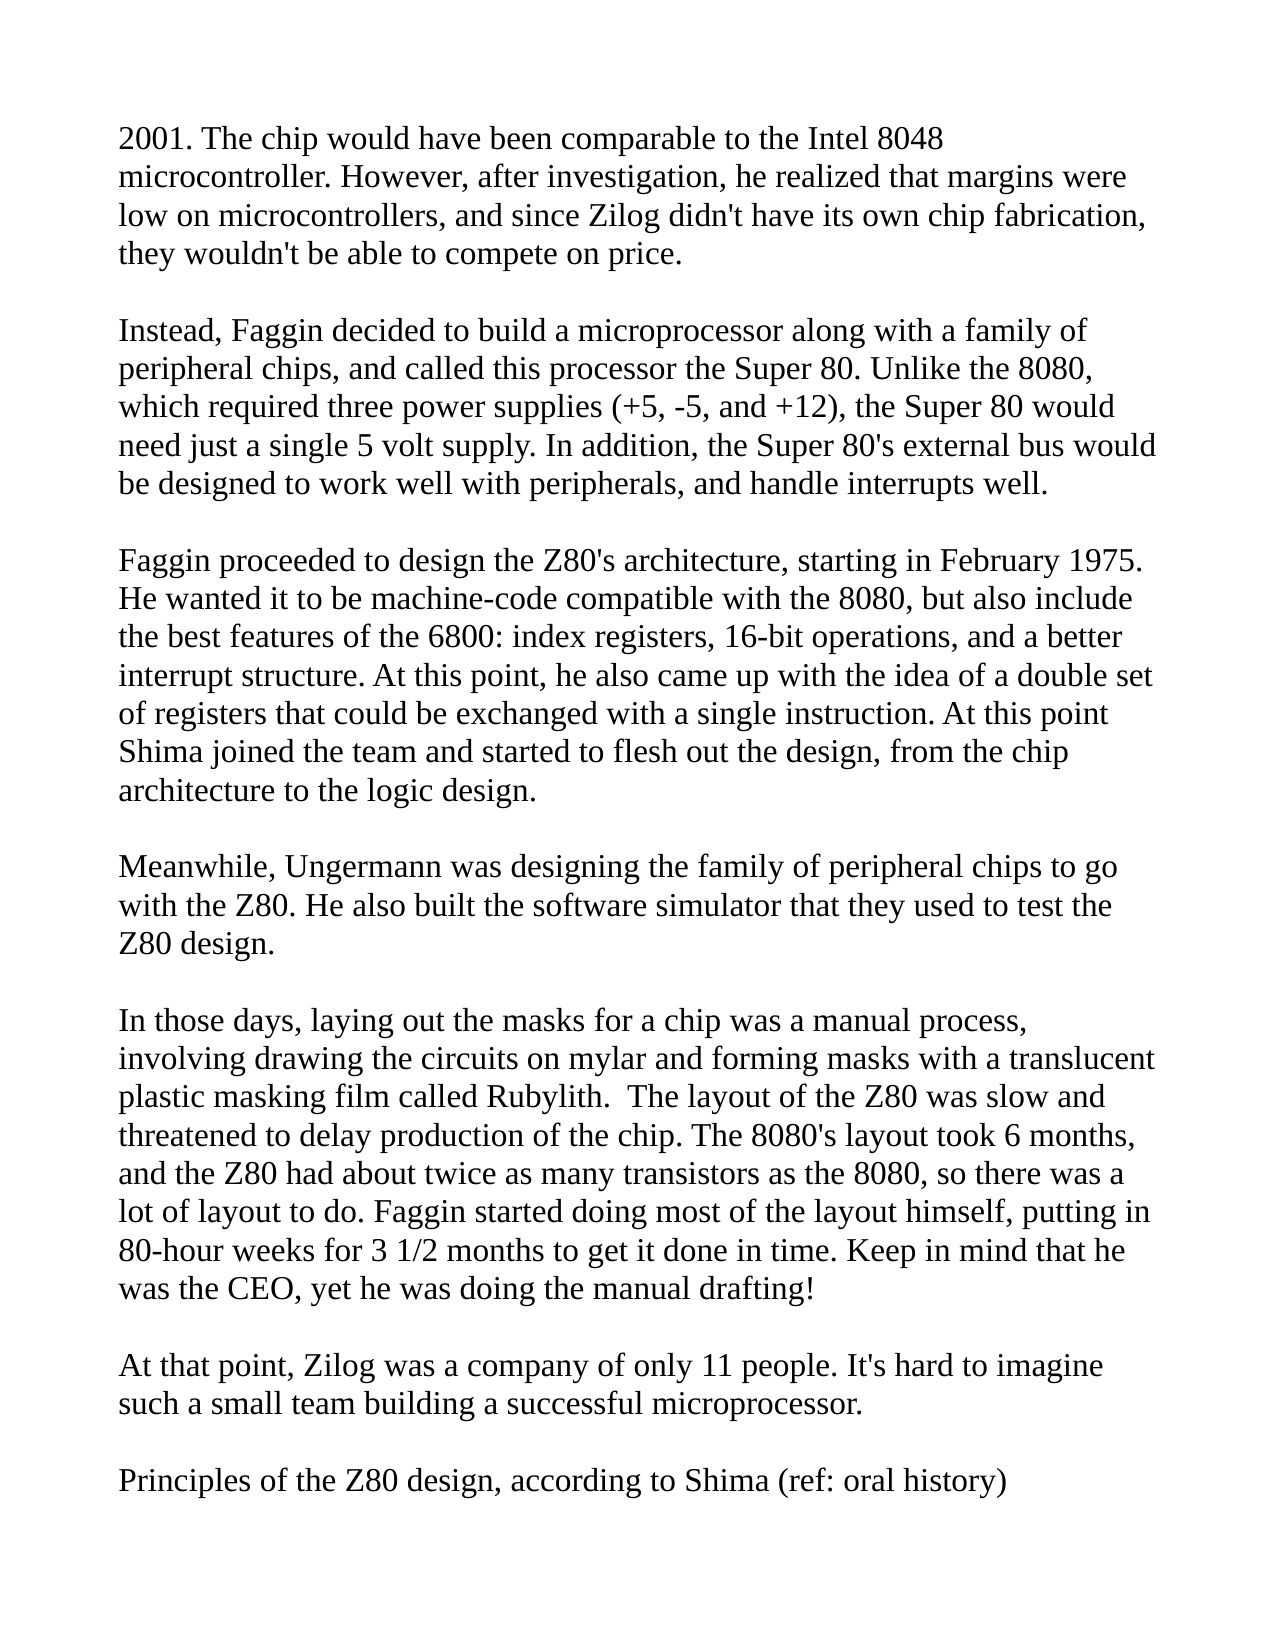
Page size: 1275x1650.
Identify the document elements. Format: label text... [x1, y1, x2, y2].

text Principles of the Z80 design, according to Shima (ref: oral history) [118, 1460, 1157, 1498]
text Meanwhile, Ungermann was designing the family of peripheral chips to go with the Z80. He also built the software simulator that they used to test the Z80 design. [118, 846, 1157, 961]
text 2001. The chip would have been comparable to the Intel 8048 microcontroller. However, after investigation, he realized that margins were low on microcontrollers, and since Zilog didn't have its own chip fabrication, they wouldn't be able to compete on price. [118, 118, 1157, 271]
text Faggin proceeded to design the Z80's architecture, starting in February 1975. He wanted it to be machine-code compatible with the 8080, but also include the best features of the 6800: index registers, 16-bit operations, and a better interrupt structure. At this point, he also came up with the idea of a double set of registers that could be exchanged with a single instruction. At this point Shima joined the team and started to flesh out the design, from the chip architecture to the logic design. [118, 540, 1157, 808]
text In those days, laying out the masks for a chip was a manual process, involving drawing the circuits on mylar and forming masks with a translucent plastic masking film called Rubylith. The layout of the Z80 was slow and threatened to delay production of the chip. The 8080's layout took 6 months, and the Z80 had about twice as many transistors as the 8080, so there was a lot of layout to do. Faggin started doing most of the layout himself, putting in 80-hour weeks for 3 1/2 months to get it done in time. Keep in mind that he was the CEO, yet he was doing the manual drafting! [118, 1000, 1157, 1306]
text Instead, Faggin decided to build a microprocessor along with a family of peripheral chips, and called this processor the Super 80. Unlike the 8080, which required three power supplies (+5, -5, and +12), the Super 80 would need just a single 5 volt supply. In addition, the Super 80's external bus would be designed to work well with peripherals, and handle interrupts well. [118, 310, 1157, 501]
text At that point, Zilog was a company of only 11 people. It's hard to imagine such a small team building a successful microprocessor. [118, 1345, 1157, 1421]
